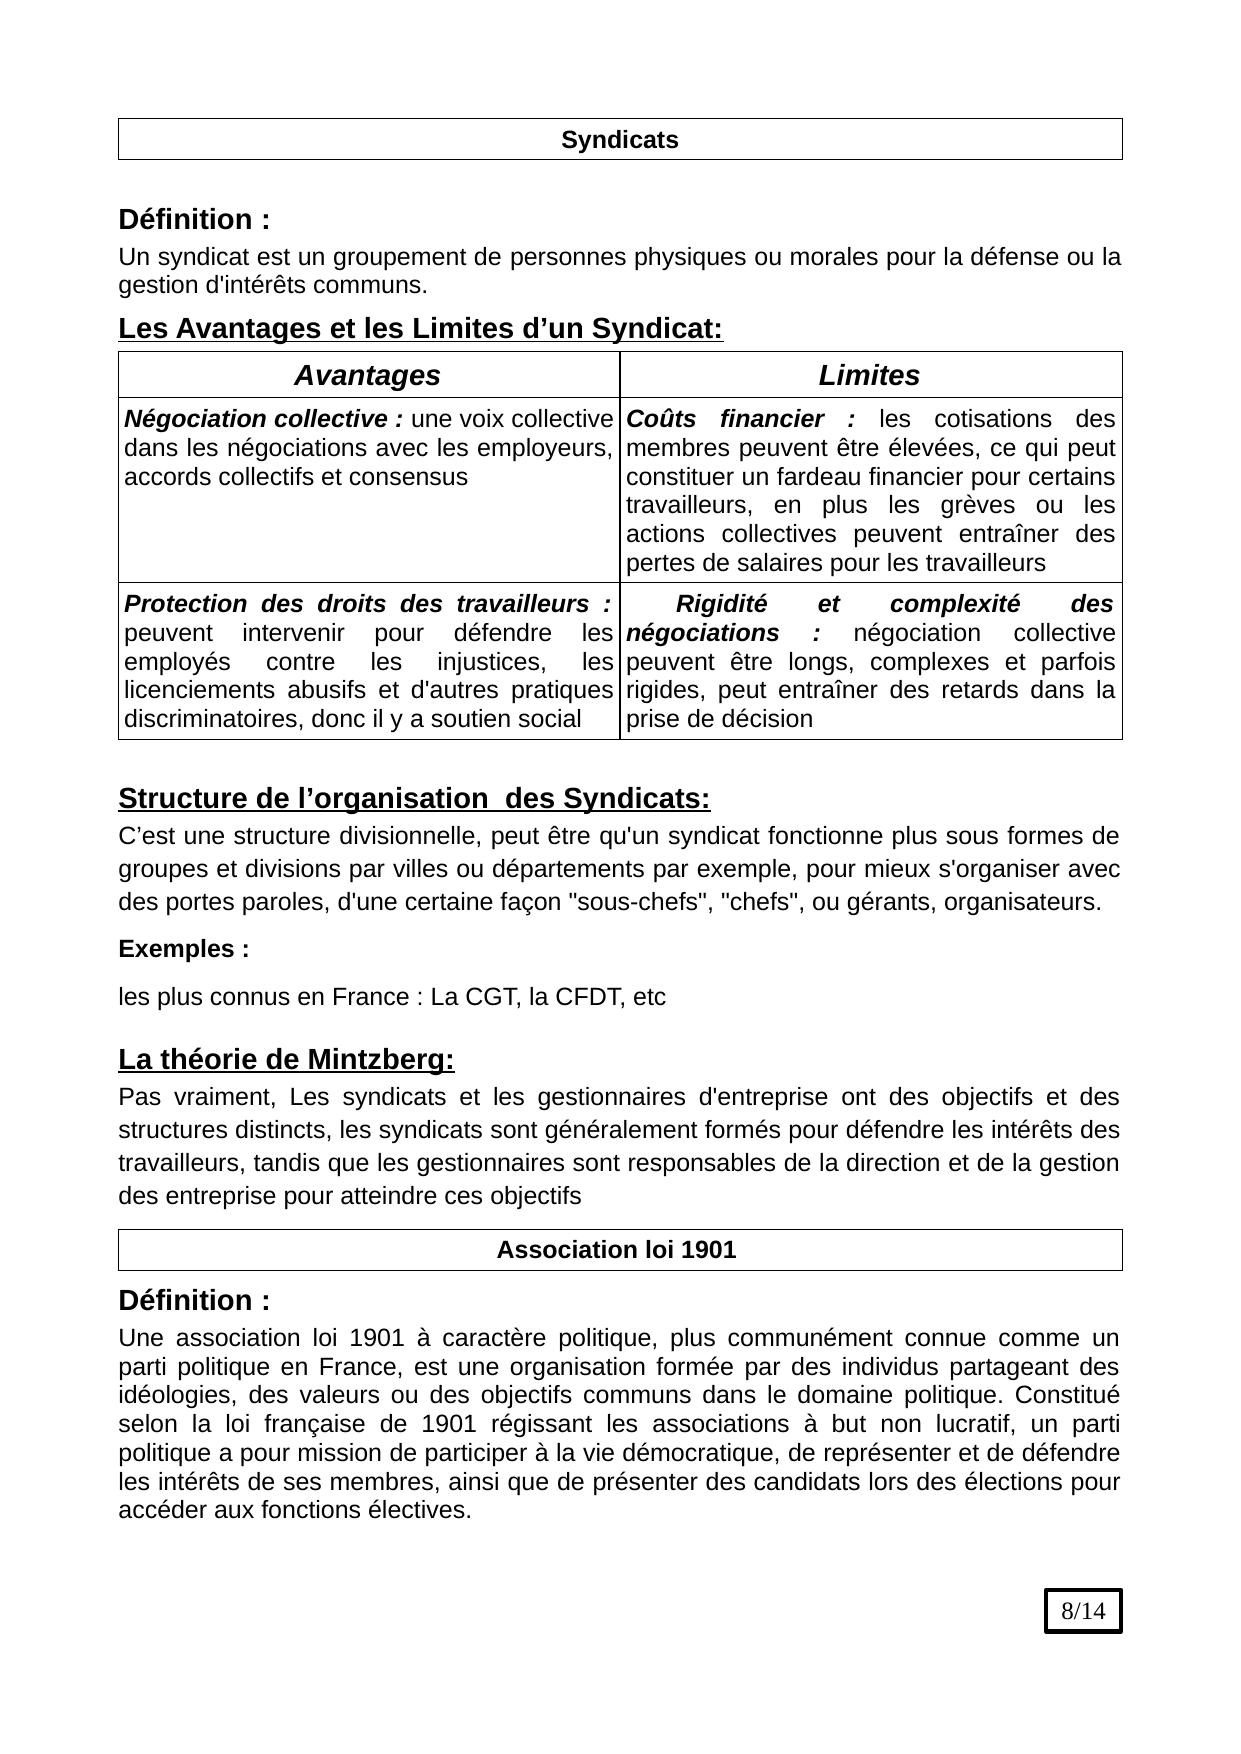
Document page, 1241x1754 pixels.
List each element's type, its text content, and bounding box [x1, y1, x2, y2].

subtitle Structure de l’organisation des Syndicats: [118, 781, 1122, 814]
subtitle La théorie de Mintzberg: [118, 1042, 1122, 1076]
table_cell Protection des droits des travailleurs : peuvent intervenir pour défendre les employés contre les injustices, les licenciements abusifs et d'autres pratiques discriminatoires, donc il y a soutien social [119, 583, 619, 738]
table_header Avantages [119, 352, 619, 397]
text C’est une structure divisionnelle, peut être qu'un syndicat fonctionne plus sous formes de groupes et divisions par villes ou départements par exemple, pour mieux s'organiser avec des portes paroles, d'une certaine façon "sous-chefs", "chefs", ou gérants, organisateurs. [118, 821, 1122, 915]
text Un syndicat est un groupement de personnes physiques ou morales pour la défense ou la gestion d'intérêts communs. [118, 241, 1122, 299]
subtitle Les Avantages et les Limites d’un Syndicat: [118, 311, 1122, 345]
table_header Association loi 1901 [119, 1230, 1122, 1270]
text Pas vraiment, Les syndicats et les gestionnaires d'entreprise ont des objectifs et des structures distincts, les syndicats sont généralement formés pour défendre les intérêts des travailleurs, tandis que les gestionnaires sont responsables de la direction et de la gestion des entreprise pour atteindre ces objectifs [118, 1082, 1122, 1209]
table_cell Négociation collective : une voix collective dans les négociations avec les employeurs, accords collectifs et consensus [119, 398, 619, 582]
subtitle Définition : [118, 1283, 1122, 1317]
table_cell Coûts financier : les cotisations des membres peuvent être élevées, ce qui peut constituer un fardeau financier pour certains travailleurs, en plus les grèves ou les actions collectives peuvent entraîner des pertes de salaires pour les travailleurs [621, 398, 1122, 582]
text Exemples : [118, 934, 1122, 963]
table_header Limites [621, 352, 1122, 397]
table_header Syndicats [119, 119, 1122, 159]
table_cell Rigidité et complexité des négociations : négociation collective peuvent être longs, complexes et parfois rigides, peut entraîner des retards dans la prise de décision [621, 583, 1122, 738]
text Une association loi 1901 à caractère politique, plus communément connue comme un parti politique en France, est une organisation formée par des individus partageant des idéologies, des valeurs ou des objectifs communs dans le domaine politique. Constitué selon la loi française de 1901 régissant les associations à but non lucratif, un parti politique a pour mission de participer à la vie démocratique, de représenter et de défendre les intérêts de ses membres, ainsi que de présenter des candidats lors des élections pour accéder aux fonctions électives. [118, 1323, 1122, 1524]
subtitle Définition : [118, 202, 1122, 235]
text les plus connus en France : La CGT, la CFDT, etc [118, 982, 1122, 1011]
